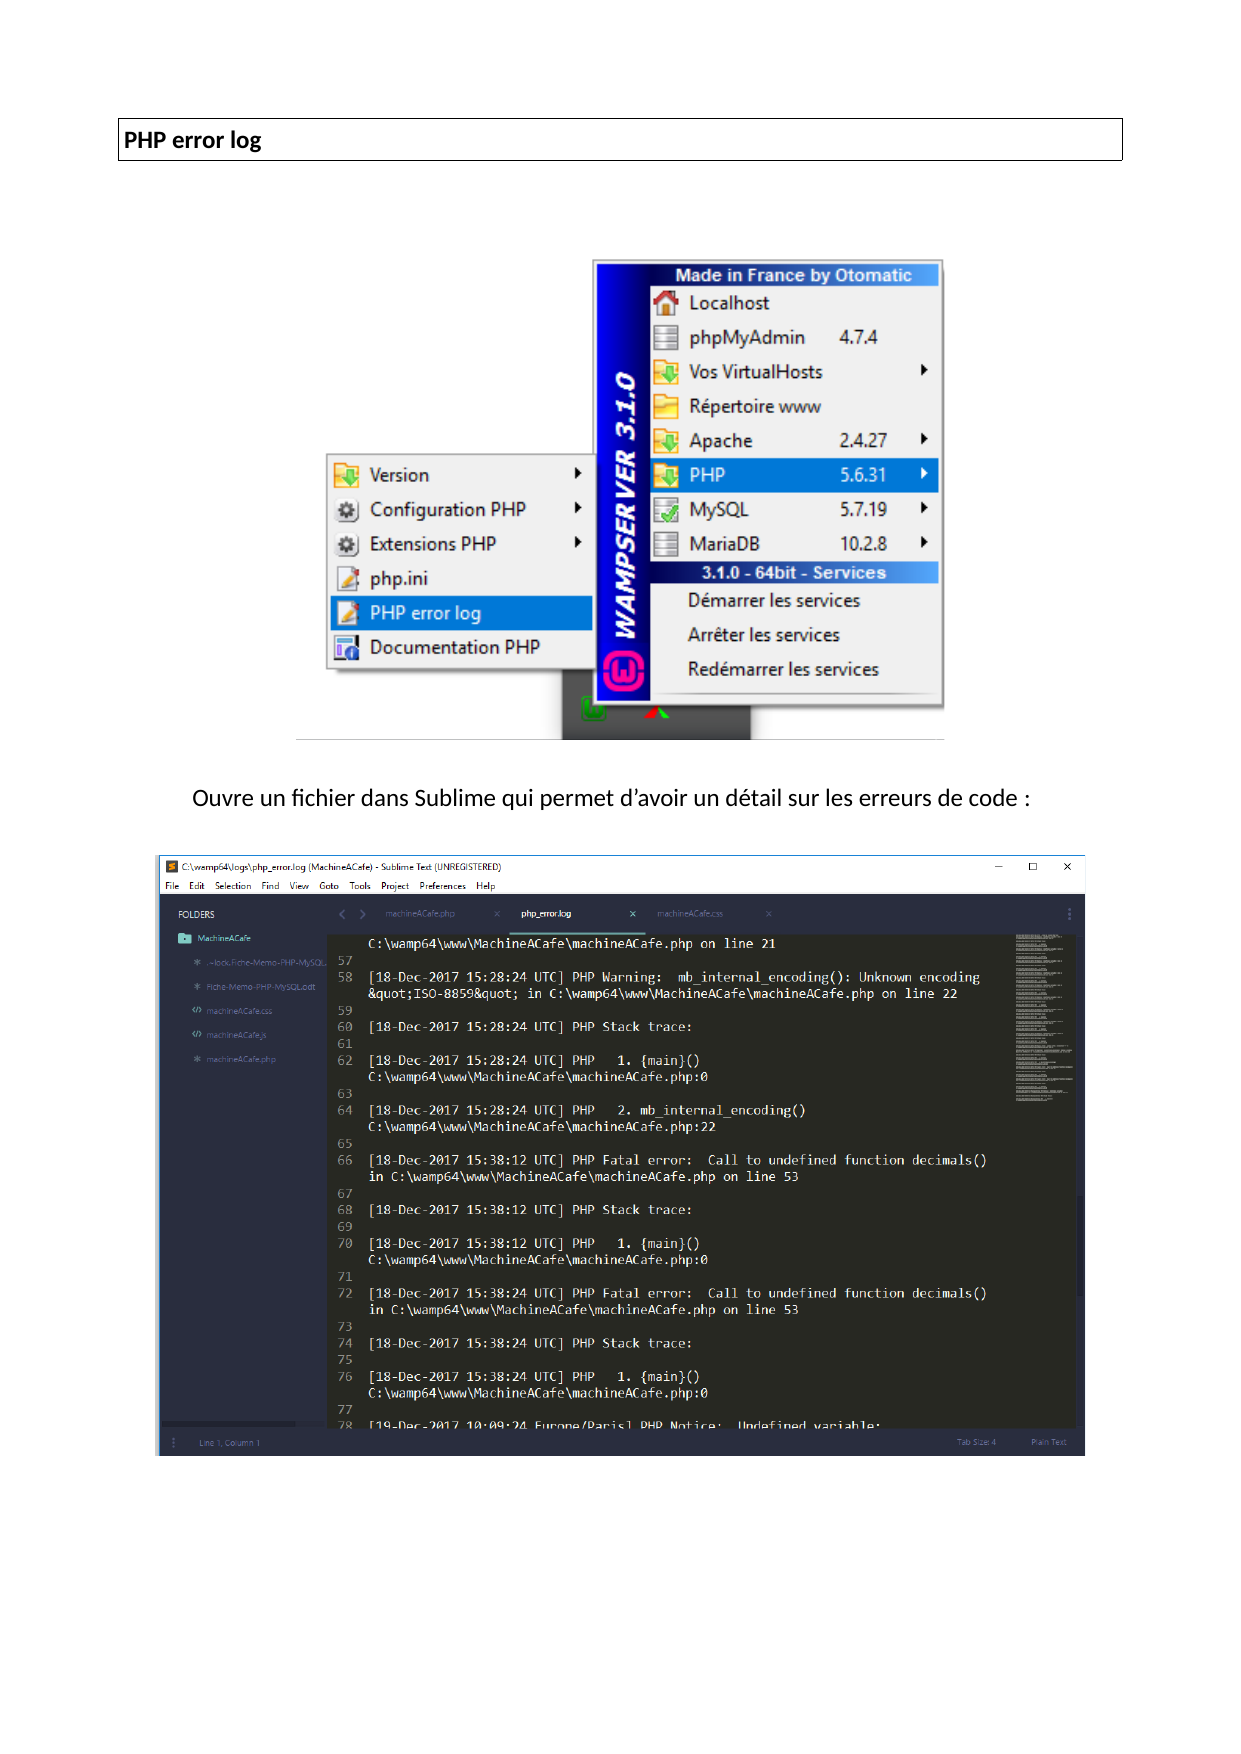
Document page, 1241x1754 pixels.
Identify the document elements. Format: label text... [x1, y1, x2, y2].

picture [155, 855, 1086, 1456]
text Ouvre un fichier dans Sublime qui permet d’avoir un détail sur les erreurs de code : [192, 782, 1122, 812]
table_header PHP error log [119, 119, 1122, 160]
picture [296, 233, 945, 740]
